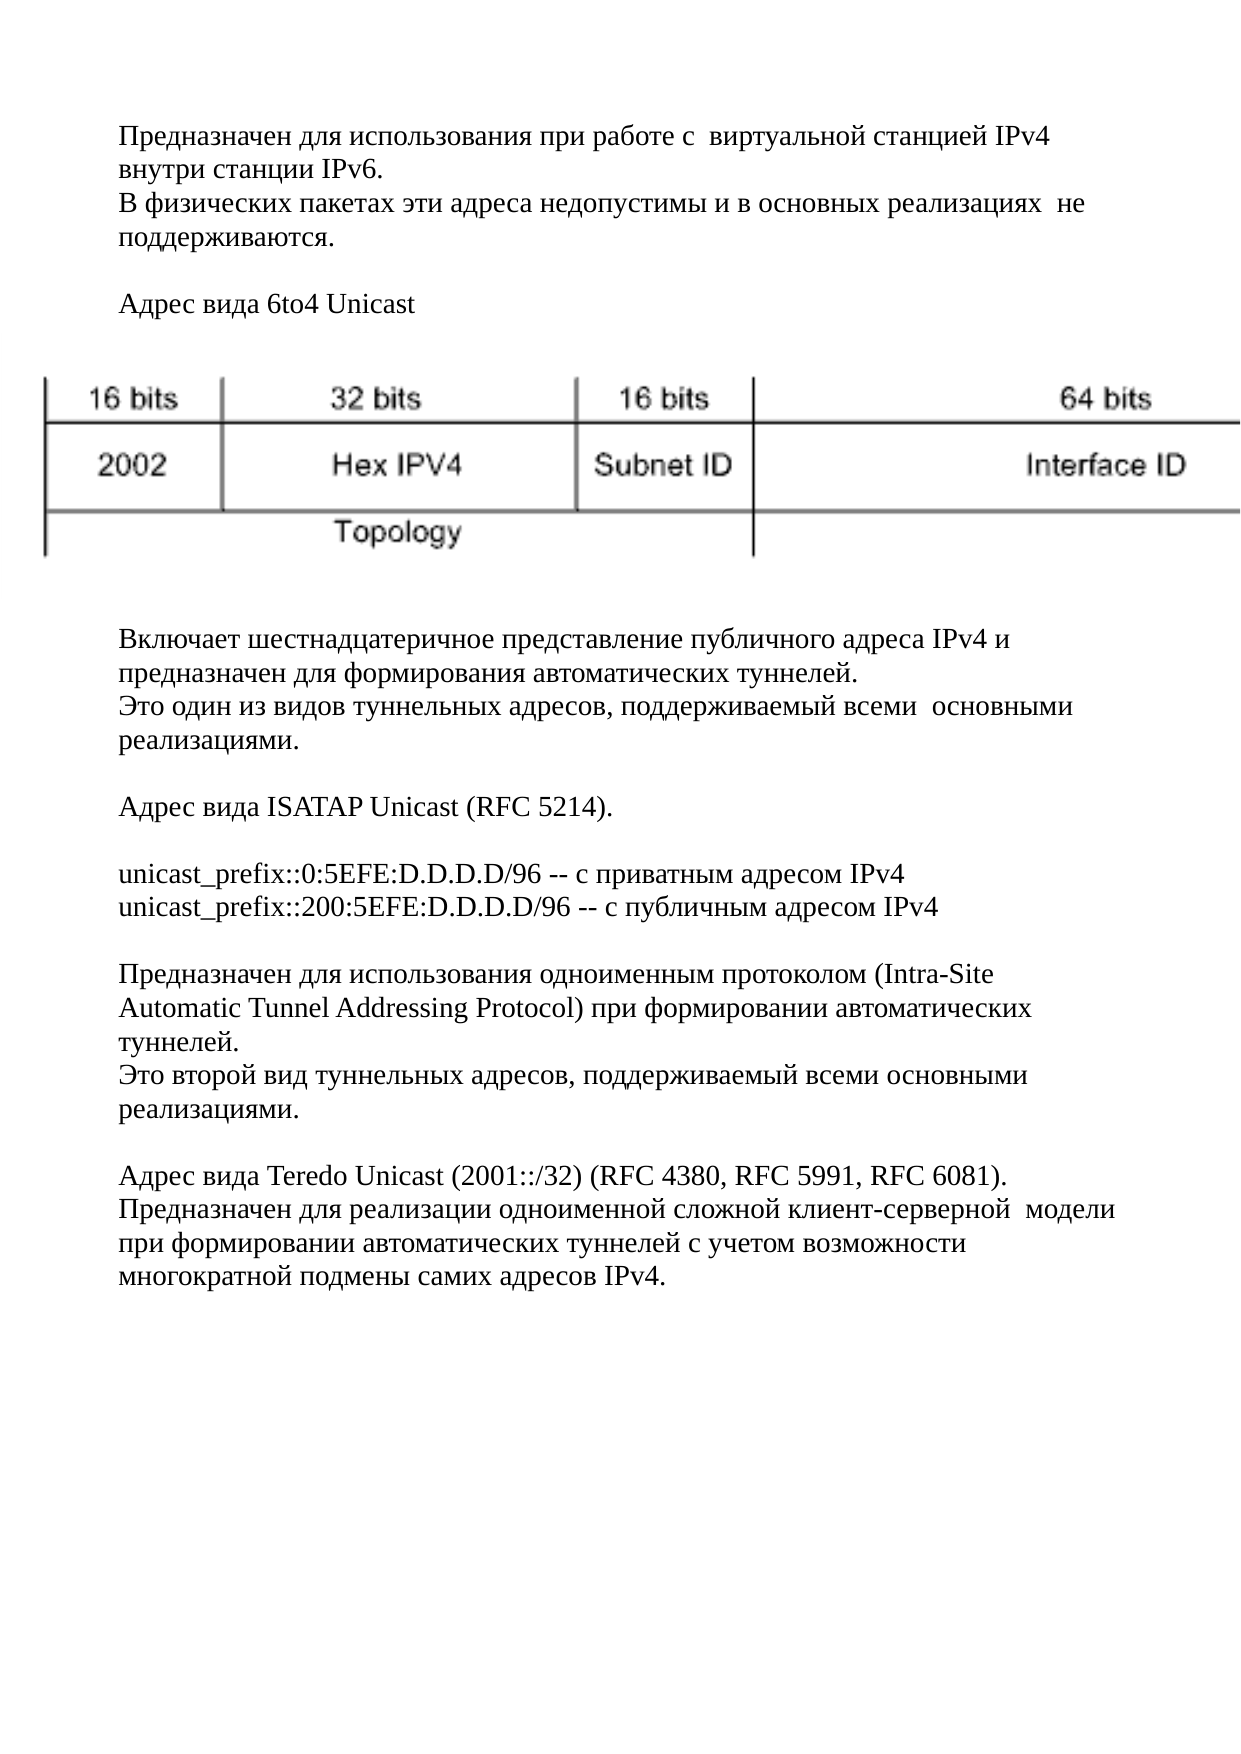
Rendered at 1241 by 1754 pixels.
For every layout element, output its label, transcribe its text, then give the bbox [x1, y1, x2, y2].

text Адрес вида ISATAP Unicast (RFC 5214). [118, 789, 1122, 822]
text Предназначен для использования при работе с виртуальной станцией IPv4 внутри станции IPv6. [118, 118, 1122, 185]
text unicast_prefix::200:5EFE:D.D.D.D/96 -- с публичным адресом IPv4 [118, 889, 1122, 923]
text В физических пакетах эти адреса недопустимы и в основных реализациях не поддерживаются. [118, 185, 1122, 252]
text Это один из видов туннельных адресов, поддерживаемый всеми основными реализациями. [118, 688, 1122, 755]
text многократной подмены самих адресов IPv4. [118, 1258, 1122, 1292]
text unicast_prefix::0:5EFE:D.D.D.D/96 -- с приватным адресом IPv4 [118, 856, 1122, 889]
text Адрес вида 6to4 Unicast [118, 286, 1122, 319]
text Адрес вида Teredo Unicast (2001::/32) (RFC 4380, RFC 5991, RFC 6081). Предназначен для реализации одноименной сложной клиент-серверной модели при формировании автоматических туннелей с учетом возможности [118, 1158, 1122, 1258]
text Предназначен для использования одноименным протоколом (Intra-Site Automatic Tunnel Addressing Protocol) при формировании автоматических туннелей. [118, 957, 1122, 1057]
picture [0, 333, 1241, 599]
text Включает шестнадцатеричное представление публичного адреса IPv4 и предназначен для формирования автоматических туннелей. [118, 621, 1122, 688]
text Это второй вид туннельных адресов, поддерживаемый всеми основными реализациями. [118, 1057, 1122, 1124]
